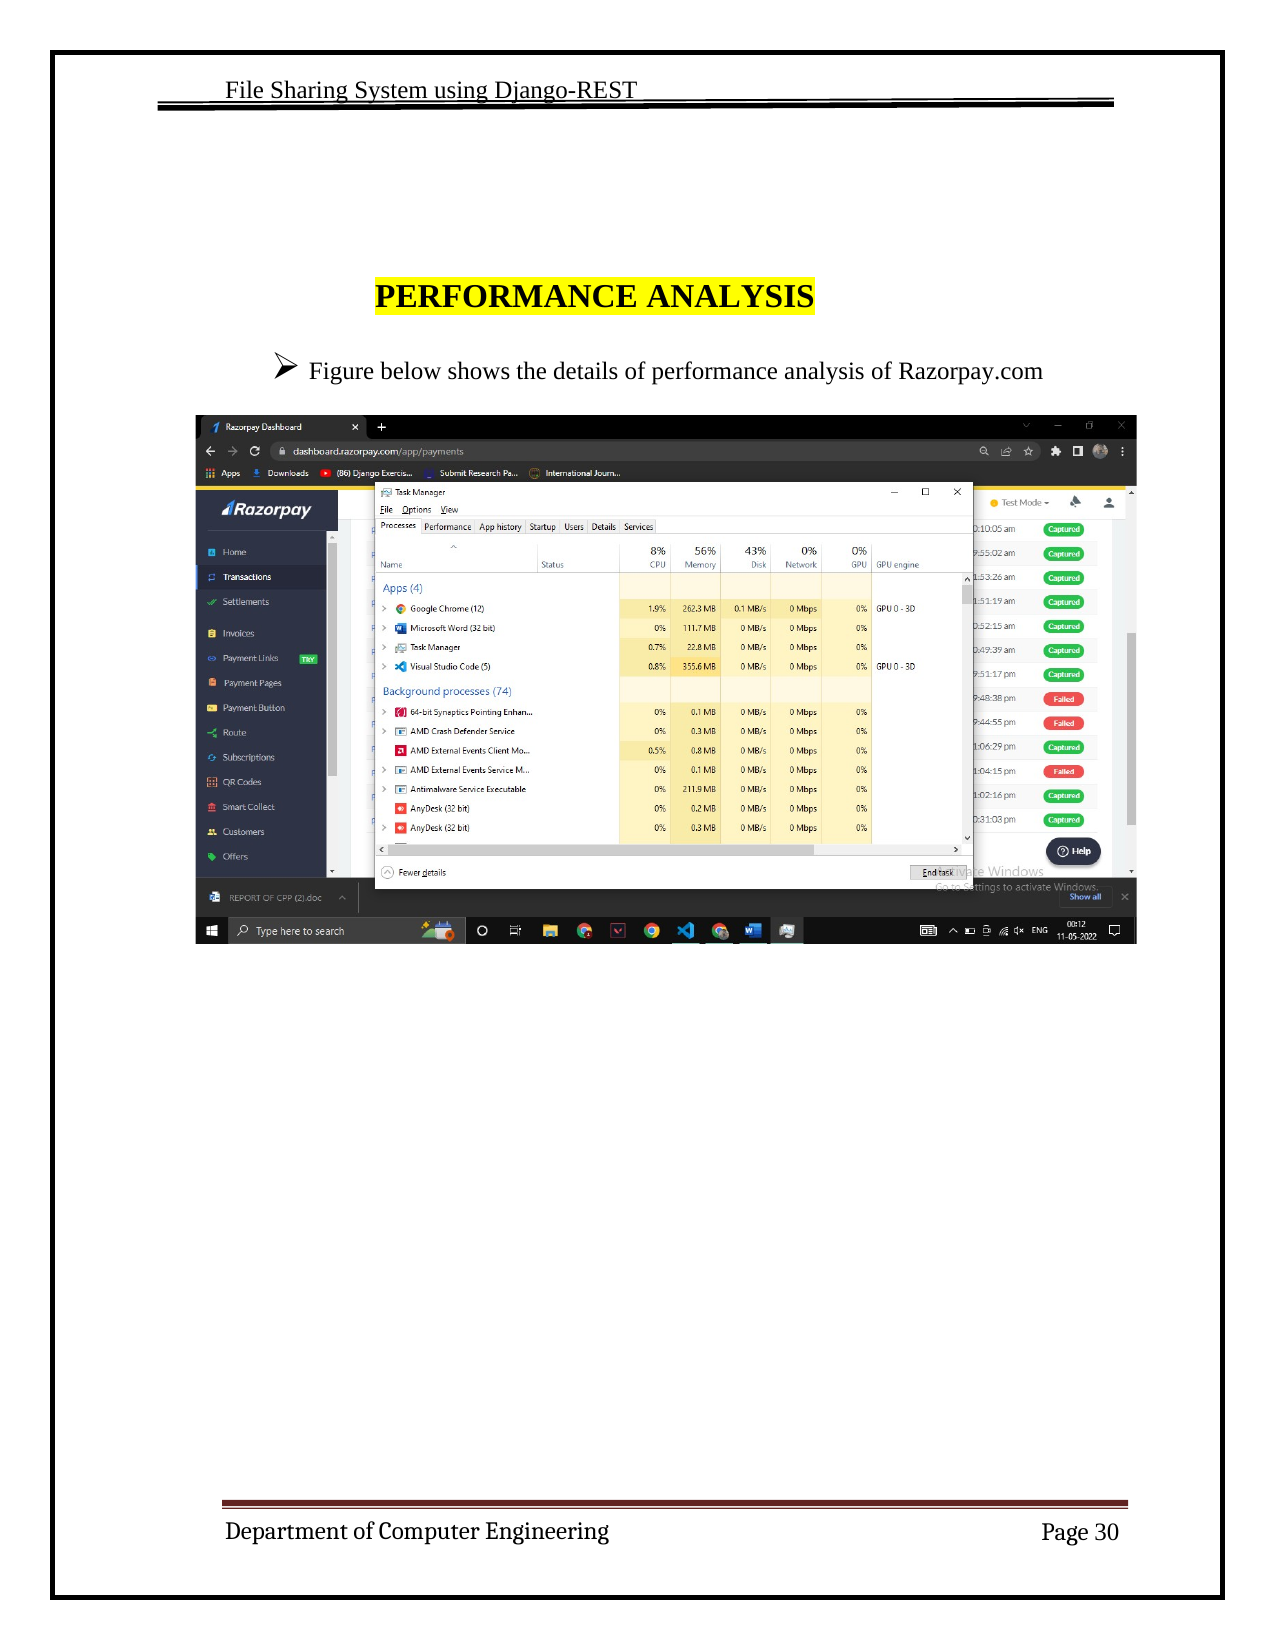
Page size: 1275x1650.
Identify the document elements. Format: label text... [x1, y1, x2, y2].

subtitle PERFORMANCE ANALYSIS [375, 277, 1148, 315]
picture [195, 415, 1137, 944]
text File Sharing System using Django-REST [225, 75, 1148, 104]
list Figure below shows the details of performance analysis of Razorpay.com [271, 354, 1148, 388]
